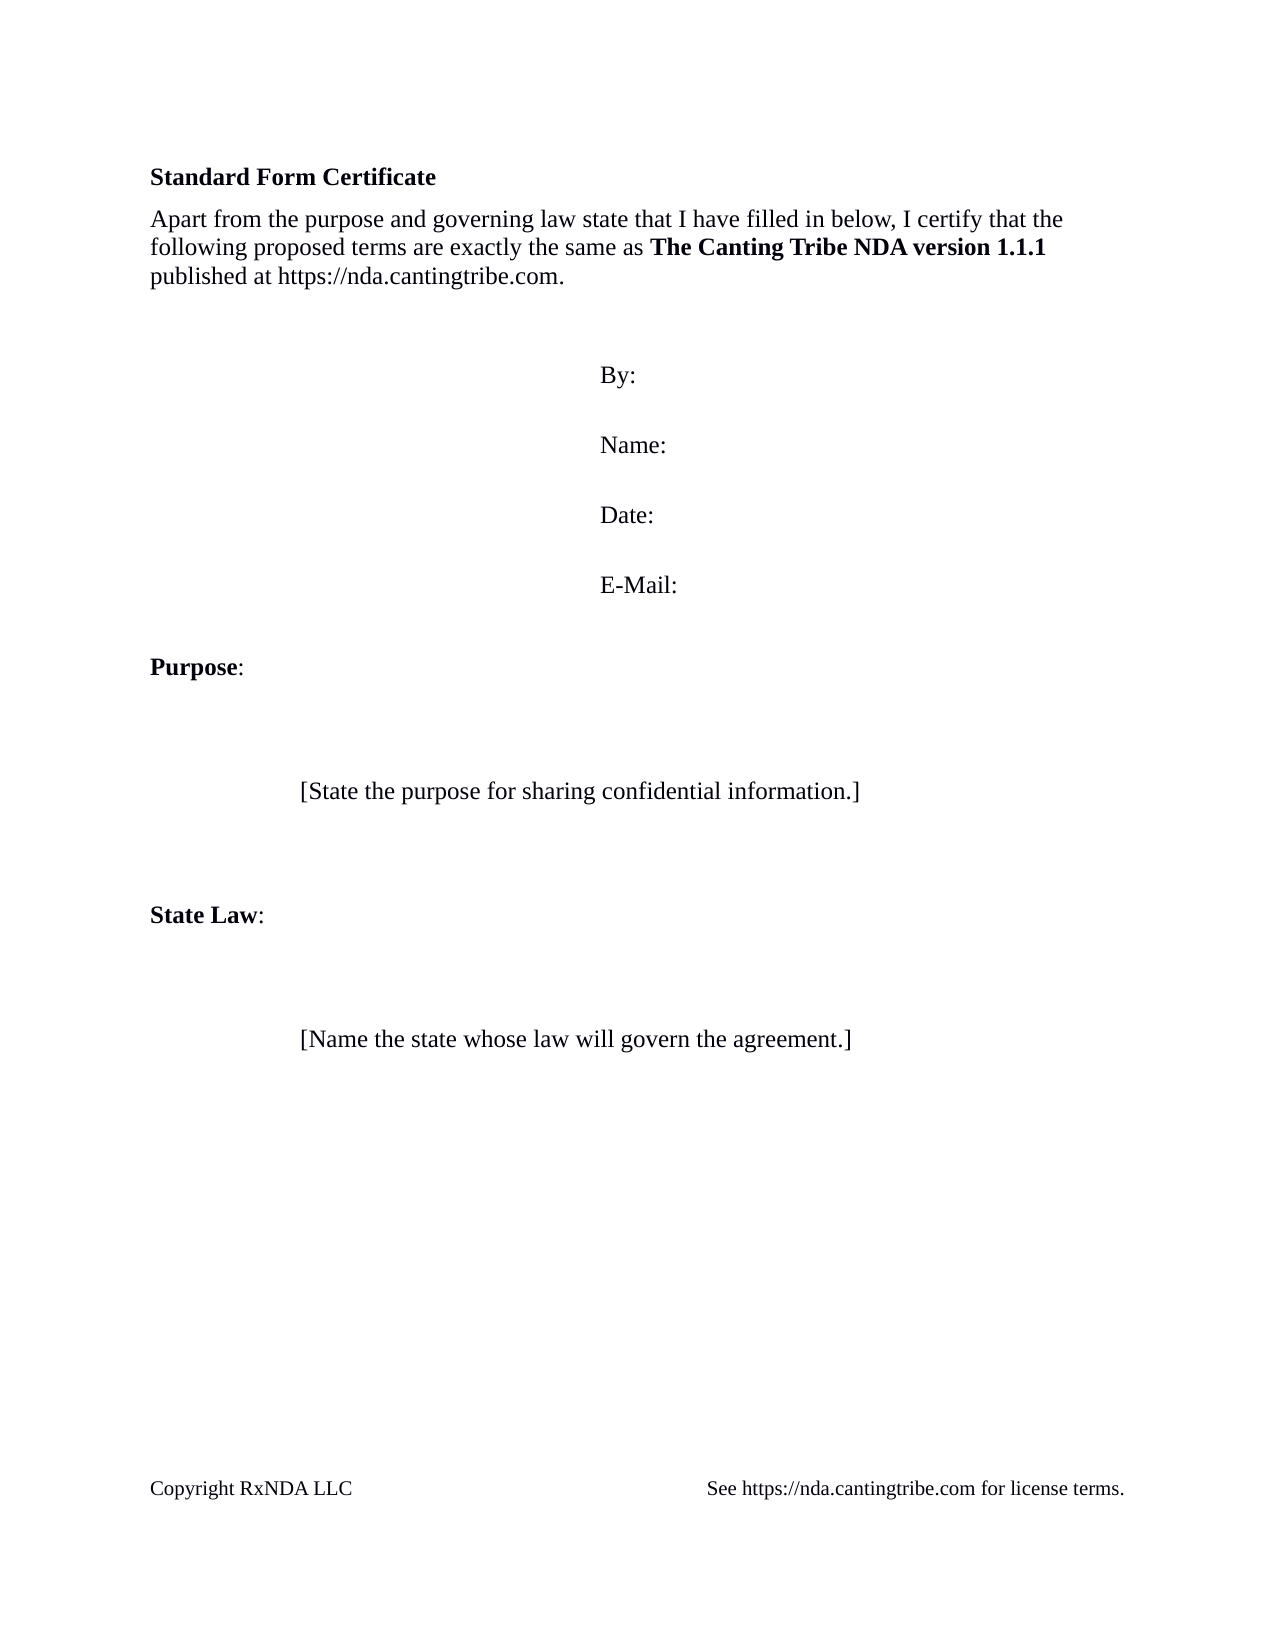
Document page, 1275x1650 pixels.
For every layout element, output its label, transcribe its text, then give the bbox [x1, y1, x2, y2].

text Apart from the purpose and governing law state that I have filled in below, I certify that the following proposed terms are exactly the same as The Canting Tribe NDA version 1.1.1 published at https://nda.cantingtribe.com. [150, 204, 1125, 290]
text State Law: [150, 900, 1125, 929]
text Standard Form Certificate [150, 162, 1125, 191]
text [Name the state whose law will govern the agreement.] [150, 1024, 1125, 1052]
text By: [600, 302, 1125, 417]
text Name: [600, 430, 1125, 487]
text Date: [600, 500, 1125, 557]
text E-Mail: [600, 570, 1125, 599]
text Purpose: [150, 652, 1125, 681]
text [State the purpose for sharing confidential information.] [150, 776, 1125, 805]
